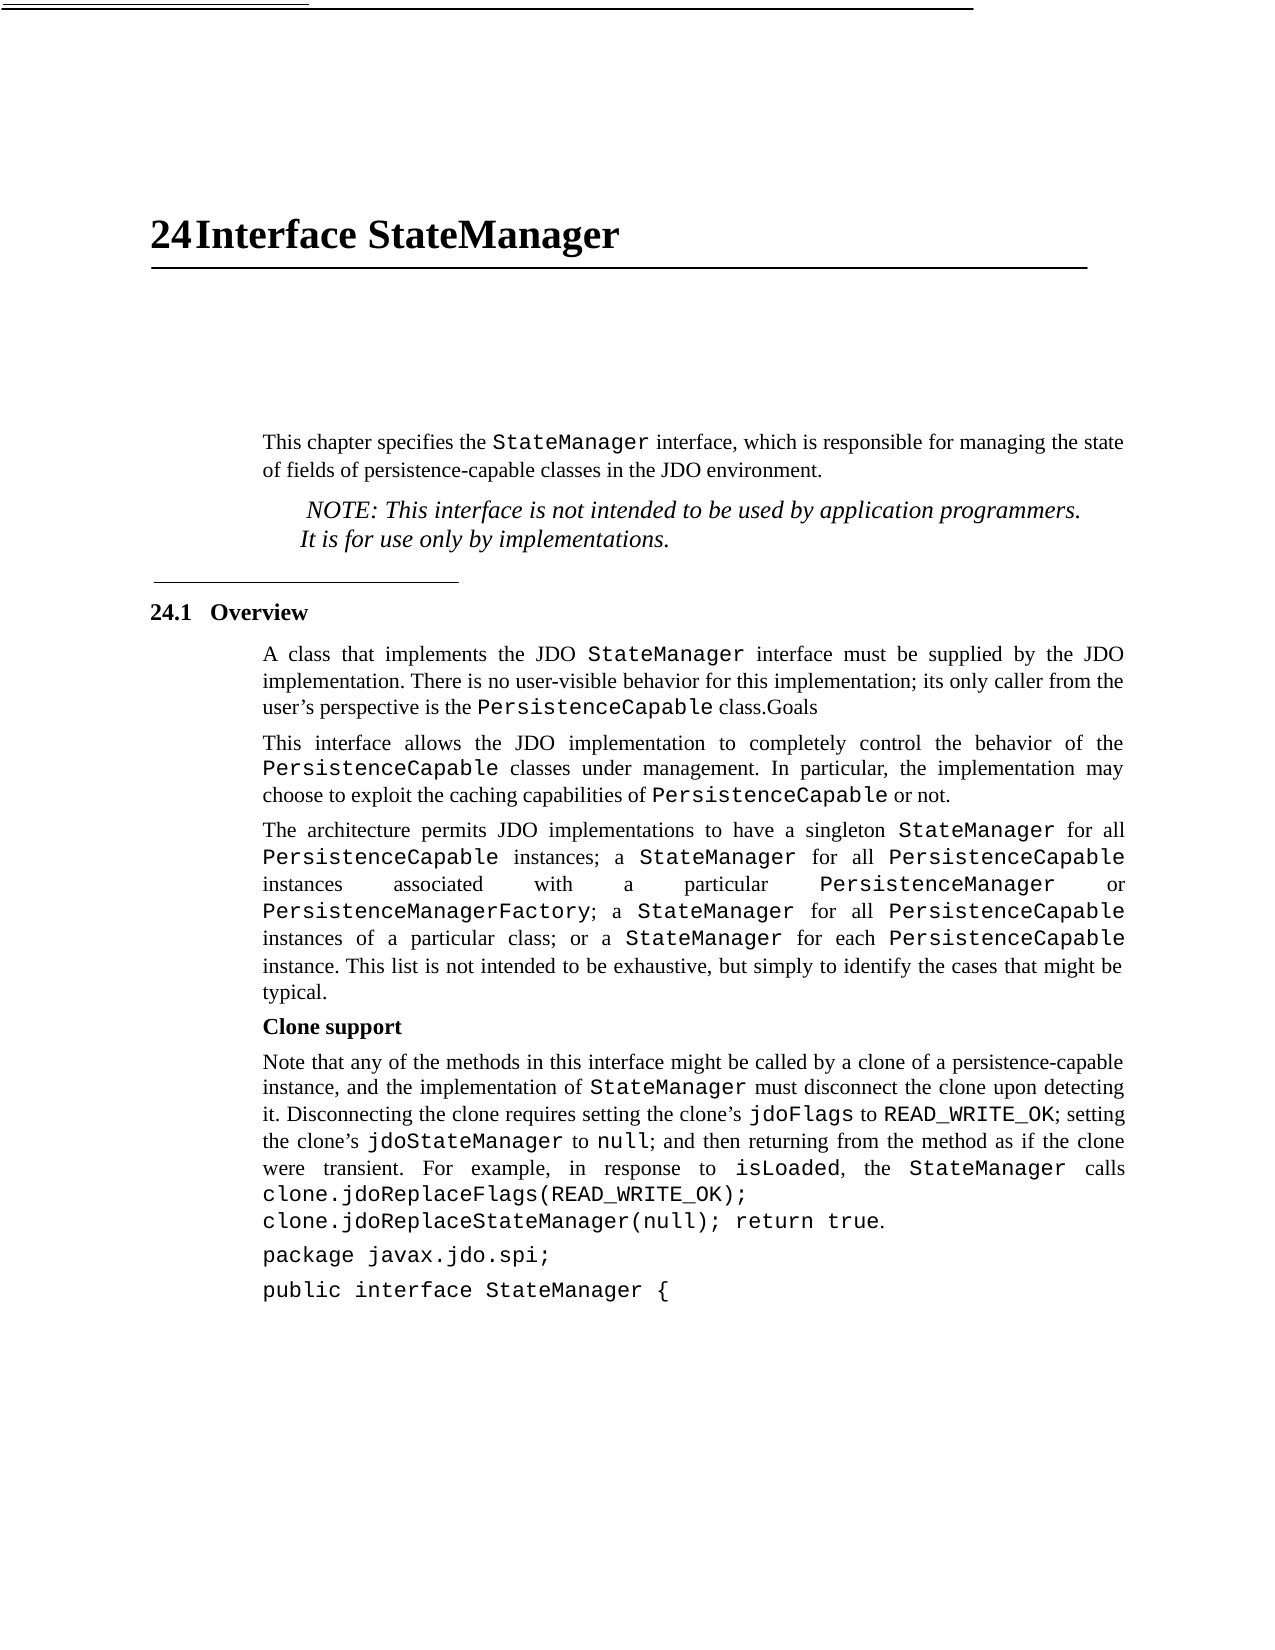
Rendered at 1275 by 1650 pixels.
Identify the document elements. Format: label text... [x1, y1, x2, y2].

text public interface StateManager { [262, 1278, 1125, 1304]
text package javax.jdo.spi; [262, 1243, 1125, 1269]
text Note that any of the methods in this interface might be called by a clone of a persistence-capable instance, and A21.2-1 [the implementation of StateManager must disconnect the clone upon detecting it. Disconnecting the clone requires setting the clone’s jdoFlags to READ_WRITE_OK; setting the clone’s jdoStateManager to null; and then returning from the method as if the clone were transient. For example, in response to isLoaded, the StateManager calls clone.jdoReplaceFlags(READ_WRITE_OK); clone.jdoReplaceStateManager(null); return true.] [262, 1048, 1125, 1235]
subtitle Overview [150, 598, 1125, 626]
text A class that implements the JDO StateManager interface must be supplied by the JDO implementation. There is no user-visible behavior for this implementation; its only caller from the user’s perspective is the PersistenceCapable class.Goals [262, 641, 1125, 721]
subtitle Clone support [150, 1013, 1125, 1040]
text This interface allows the JDO implementation to completely control the behavior of the PersistenceCapable classes under management. In particular, the implementation may choose to exploit the caching capabilities of PersistenceCapable or not. [262, 729, 1125, 809]
subtitle Interface StateManager [150, 210, 1125, 258]
text This chapter specifies the StateManager interface, which is responsible for managing the state of fields of persistence-capable classes in the JDO environment. [262, 429, 1125, 482]
text NOTE: This interface is not intended to be used by application programmers. It is for use only by implementations. [300, 494, 1087, 553]
text The architecture permits JDO implementations to have a singleton StateManager for all PersistenceCapable instances; a StateManager for all PersistenceCapable instances associated with a particular PersistenceManager or PersistenceManagerFactory; a StateManager for all PersistenceCapable instances of a particular class; or a StateManager for each PersistenceCapable instance. This list is not intended to be exhaustive, but simply to identify the cases that might be typical. [262, 817, 1125, 1004]
